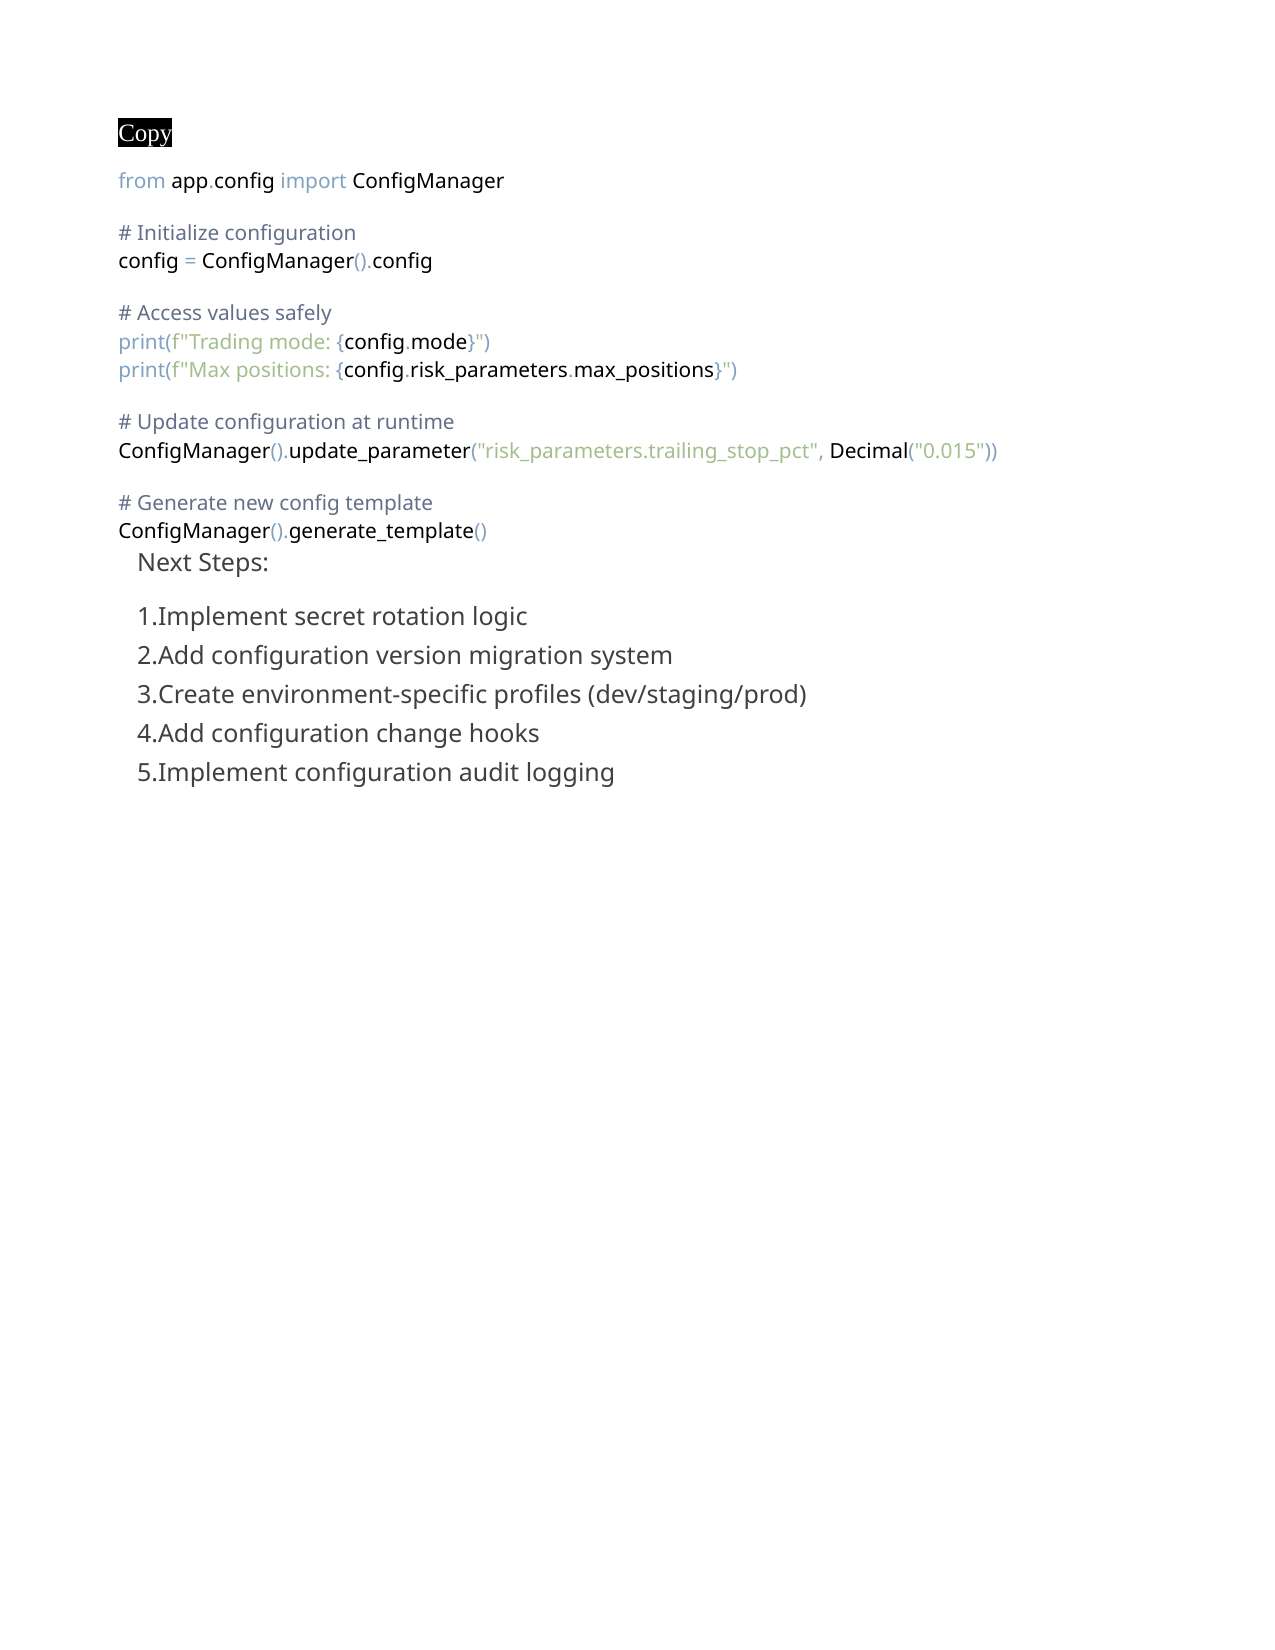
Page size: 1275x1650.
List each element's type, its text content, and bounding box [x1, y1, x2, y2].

text # Initialize configuration [118, 218, 1157, 246]
list Add configuration version migration system [118, 638, 1157, 672]
text config = ConfigManager().config [118, 246, 1157, 275]
text Copy [118, 118, 1157, 147]
text from app.config import ConfigManager [118, 166, 1157, 194]
text ConfigManager().update_parameter("risk_parameters.trailing_stop_pct", Decimal("0.015")) [118, 436, 1157, 464]
text # Update configuration at runtime [118, 407, 1157, 436]
text print(f"Max positions: {config.risk_parameters.max_positions}") [118, 355, 1157, 384]
text # Access values safely [118, 298, 1157, 327]
text ConfigManager().generate_template() [118, 516, 1157, 545]
text Next Steps: [137, 545, 1157, 579]
list Implement configuration audit logging [118, 755, 1157, 789]
list Implement secret rotation logic [118, 598, 1157, 632]
list Create environment-specific profiles (dev/staging/prod) [118, 677, 1157, 711]
text print(f"Trading mode: {config.mode}") [118, 327, 1157, 355]
text # Generate new config template [118, 488, 1157, 516]
list Add configuration change hooks [118, 716, 1157, 750]
